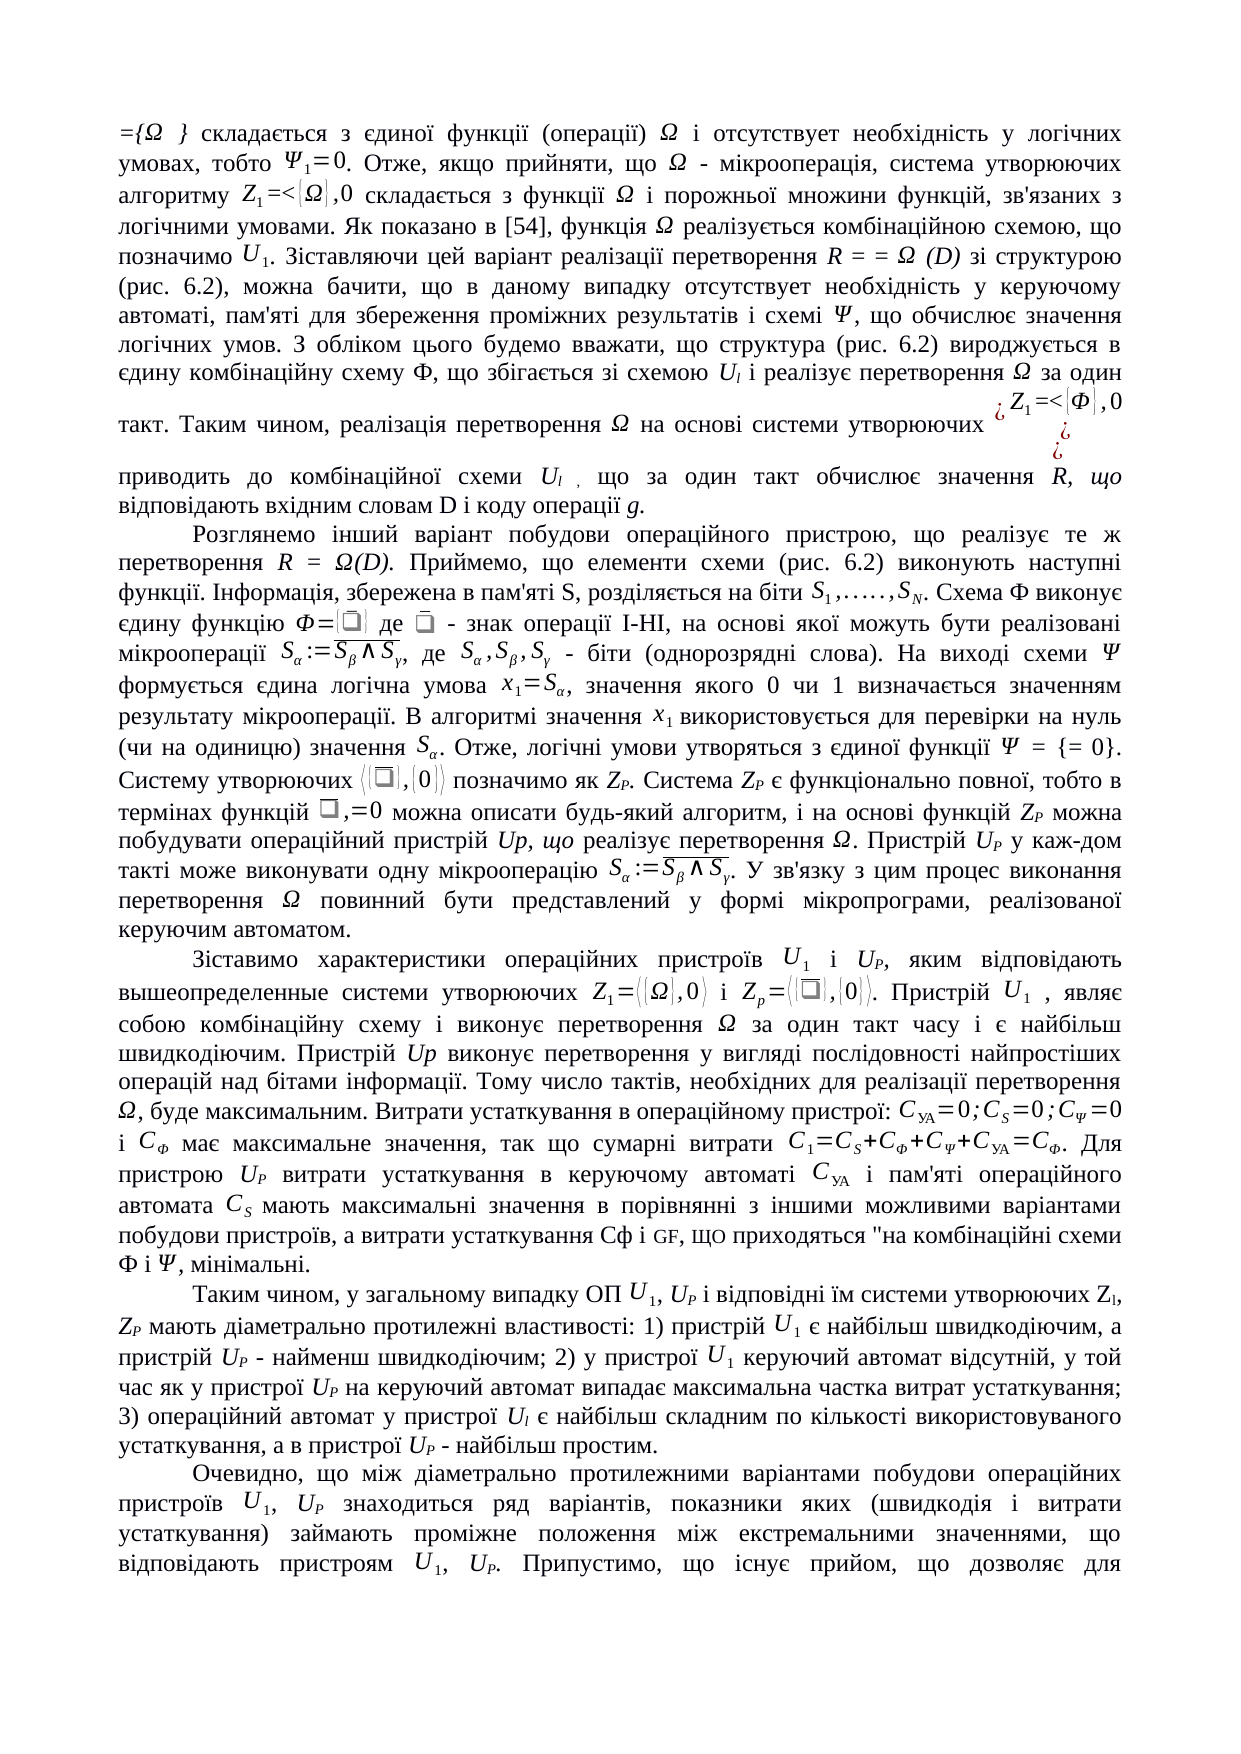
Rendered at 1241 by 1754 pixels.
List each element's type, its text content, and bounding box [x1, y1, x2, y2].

text Розглянемо інший варіант побудови операційного пристрою, що реалізує те ж перетворення R = (D). Приймемо, що елементи схеми (рис. 6.2) виконують наступні функції. Інформація, збережена в пам'яті S, розділяється на біти . Схема Ф виконує єдину функцію де - знак операції І-НІ, на основі якої можуть бути реалізовані мікрооперації , де - біти (однорозрядні слова). На виході схеми формується єдина логічна умова , значення якого 0 чи 1 визначається значенням результату мікрооперації. В алгоритмі значення використовується для перевірки на нуль (чи на одиницю) значення . Отже, логічні умови утворяться з єдиної функції = {= 0}. Систему утворюючих позначимо як ZP. Система ZP є функціонально повної, тобто в термінах функцій можна описати будь-який алгоритм, і на основі функцій ZP можна побудувати операційний пристрій Up, що реалізує перетворення . Пристрій UP у каж-дом такті може виконувати одну мікрооперацію . У зв'язку з цим процес виконання перетворення повинний бути представлений у формі мікропрограми, реалізованої керуючим автоматом. [118, 519, 1122, 943]
text Як перший варіант побудови пристрою можна прийняти, що перетворення - єдина мікрооперація, що реалізує пристрій. Це означає, що множина утворюючих мікрооперацій Ф1 ={ } складається з єдиної функції (операції) і отсутствует необхідність у логічних умовах, тобто . Отже, якщо прийняти, що - мікрооперація, система утворюючих алгоритму складається з функції і порожньої множини функцій, зв'язаних з логічними умовами. Як показано в [54], функція реалізується комбінаційною схемою, що позначимо . Зіставляючи цей варіант реалізації перетворення R = = (D) зі структурою (рис. 6.2), можна бачити, що в даному випадку отсутствует необхідність у керуючому автоматі, пам'яті для збереження проміжних результатів і схемі , що обчислює значення логічних умов. З обліком цього будемо вважати, що структура (рис. 6.2) вироджується в єдину комбінаційну схему Ф, що збігається зі схемою Ul і реалізує перетворення за один такт. Таким чином, реалізація перетворення на основі системи утворюючих приводить до комбінаційної схеми Ul , що за один такт обчислює значення R, що відповідають вхідним словам D і коду операції g. [118, 118, 1122, 519]
text Очевидно, що між діаметрально протилежними варіантами побудови операційних пристроїв , UP знаходиться ряд варіантів, показники яких (швидкодія і витрати устаткування) займають проміжне положення між екстремальними значеннями, що відповідають пристроям , UP. Припустимо, що існує прийом, що дозволяє для перетворення виявляти будь-які можливі системи утворюючих і синтезувати на їхній основі ОП зі швидкодією і мінімальні по витратах устаткування. [118, 1458, 1122, 1579]
text Таким чином, у загальному випадку ОП , UP і відповідні їм системи утворюючих Zl, ZP мають діаметрально протилежні властивості: 1) пристрій є найбільш швидкодіючим, а пристрій UР - найменш швидкодіючим; 2) у пристрої керуючий автомат відсутній, у той час як у пристрої UP на керуючий автомат випадає максимальна частка витрат устаткування; 3) операційний автомат у пристрої Ul є найбільш складним по кількості використовуваного устаткування, а в пристрої UP - найбільш простим. [118, 1278, 1122, 1458]
text Зіставимо характеристики операційних пристроїв і UP, яким відповідають вышеопределенные системи утворюючих і . Пристрій , являє собою комбінаційну схему і виконує перетворення за один такт часу і є найбільш швидкодіючим. Пристрій Up виконує перетворення у вигляді послідовності найпростіших операцій над бітами інформації. Тому число тактів, необхідних для реалізації перетворення , буде максимальним. Витрати устаткування в операційному пристрої: і має максимальне значення, так що сумарні витрати . Для пристрою UP витрати устаткування в керуючому автоматі і пам'яті операційного автомата мають максимальні значення в порівнянні з іншими можливими варіантами побудови пристроїв, а витрати устаткування Сф і gf, що приходяться "на комбінаційні схеми Ф і , мінімальні. [118, 943, 1122, 1278]
